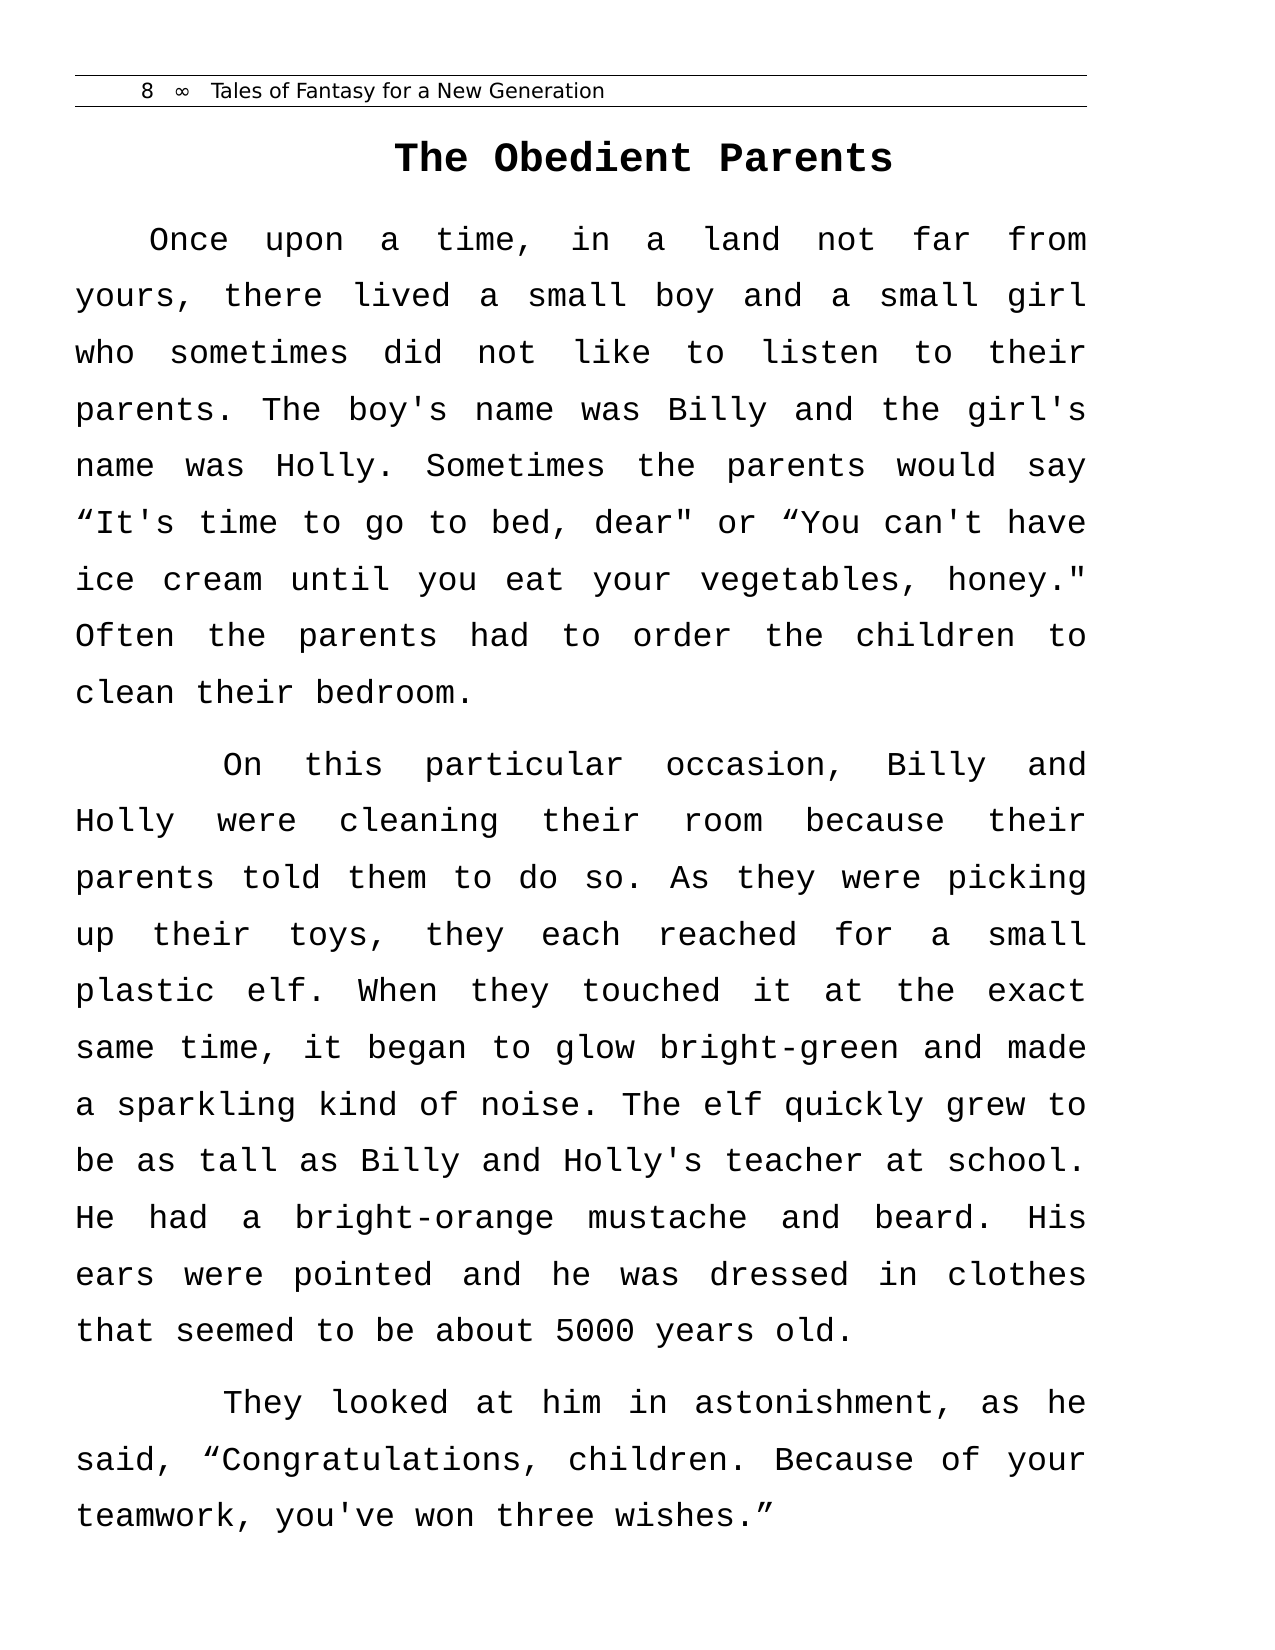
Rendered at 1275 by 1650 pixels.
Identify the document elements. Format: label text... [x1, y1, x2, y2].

text On this particular occasion, Billy and Holly were cleaning their room because their parents told them to do so. As they were picking up their toys, they each reached for a small plastic elf. When they touched it at the exact same time, it began to glow bright-green and made a sparkling kind of noise. The elf quickly grew to be as tall as Billy and Holly's teacher at school. He had a bright-orange mustache and beard. His ears were pointed and he was dressed in clothes that seemed to be about 5000 years old. [75, 747, 1087, 1352]
text Once upon a time, in a land not far from yours, there lived a small boy and a small girl who sometimes did not like to listen to their parents. The boy's name was Billy and the girl's name was Holly. Sometimes the parents would say “It's time to go to bed, dear" or “You can't have ice cream until you eat your vegetables, honey." Often the parents had to order the children to clean their bedroom. [75, 222, 1087, 713]
text The Obedient Parents [75, 137, 1087, 184]
text They looked at him in astonishment, as he said, “Congratulations, children. Because of your teamwork, you've won three wishes.” [75, 1386, 1087, 1537]
